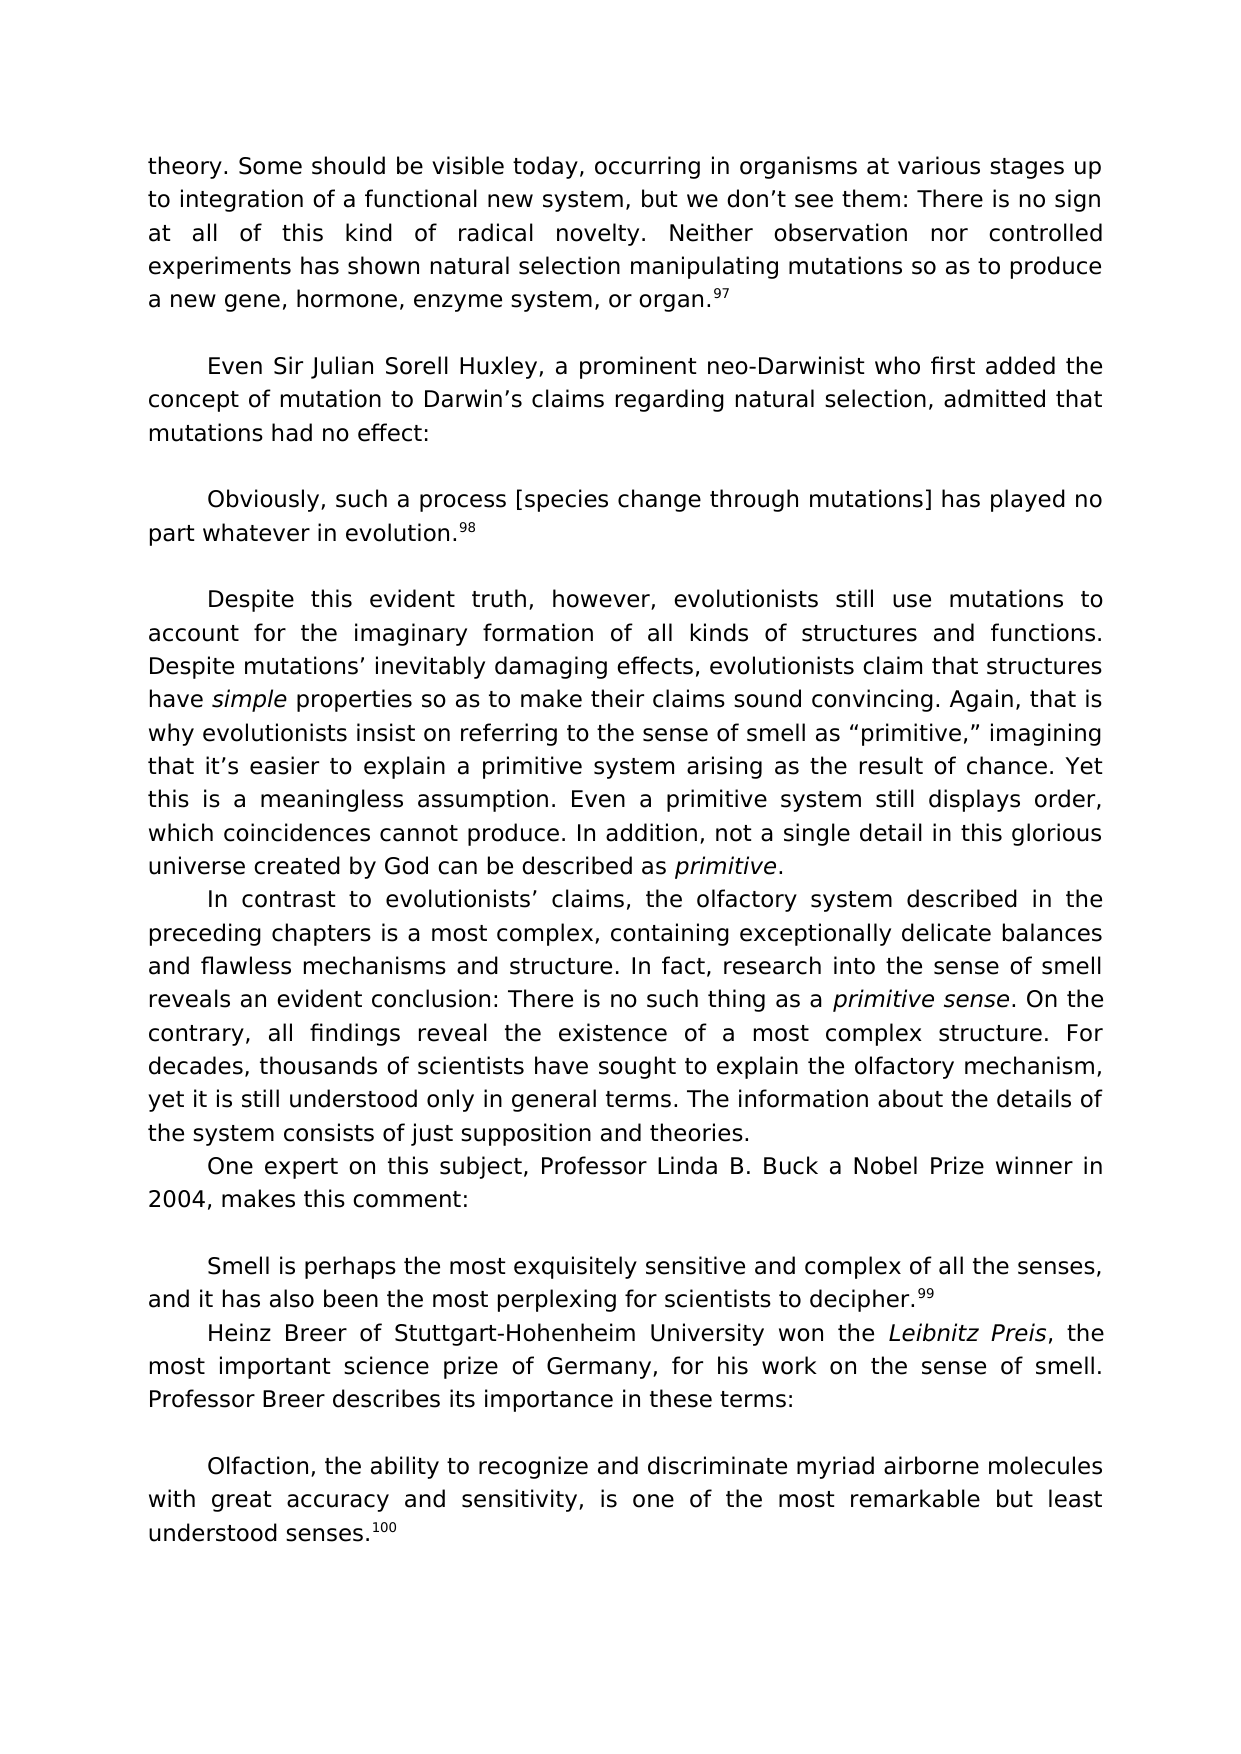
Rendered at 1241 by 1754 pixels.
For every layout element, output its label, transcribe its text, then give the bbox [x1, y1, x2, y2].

text In contrast to evolutionists’ claims, the olfactory system described in the preceding chapters is a most complex, containing exceptionally delicate balances and flawless mechanisms and structure. In fact, research into the sense of smell reveals an evident conclusion: There is no such thing as a primitive sense. On the contrary, all findings reveal the existence of a most complex structure. For decades, thousands of scientists have sought to explain the olfactory mechanism, yet it is still understood only in general terms. The information about the details of the system consists of just supposition and theories. [148, 881, 1104, 1148]
text Despite this evident truth, however, evolutionists still use mutations to account for the imaginary formation of all kinds of structures and functions. Despite mutations’ inevitably damaging effects, evolutionists claim that structures have simple properties so as to make their claims sound convincing. Again, that is why evolutionists insist on referring to the sense of smell as “primitive,” imagining that it’s easier to explain a primitive system arising as the result of chance. Yet this is a meaningless assumption. Even a primitive system still displays order, which coincidences cannot produce. In addition, not a single detail in this glorious universe created by God can be described as primitive. [148, 581, 1104, 881]
text Smell is perhaps the most exquisitely sensitive and complex of all the senses, and it has also been the most perplexing for scientists to decipher. [148, 1248, 1104, 1314]
text Heinz Breer of Stuttgart-Hohenheim University won the Leibnitz Preis, the most important science prize of Germany, for his work on the sense of smell. Professor Breer describes its importance in these terms: [148, 1314, 1104, 1414]
text Even Sir Julian Sorell Huxley, a prominent neo-Darwinist who first added the concept of mutation to Darwin’s claims regarding natural selection, admitted that mutations had no effect: [148, 348, 1104, 448]
text theory. Some should be visible today, occurring in organisms at various stages up to integration of a functional new system, but we don’t see them: There is no sign at all of this kind of radical novelty. Neither observation nor controlled experiments has shown natural selection manipulating mutations so as to produce a new gene, hormone, enzyme system, or organ. [148, 148, 1104, 314]
text Olfaction, the ability to recognize and discriminate myriad airborne molecules with great accuracy and sensitivity, is one of the most remarkable but least understood senses. [148, 1448, 1104, 1548]
text Obviously, such a process [species change through mutations] has played no part whatever in evolution. [148, 481, 1104, 548]
text One expert on this subject, Professor Linda B. Buck a Nobel Prize winner in 2004, makes this comment: [148, 1148, 1104, 1214]
